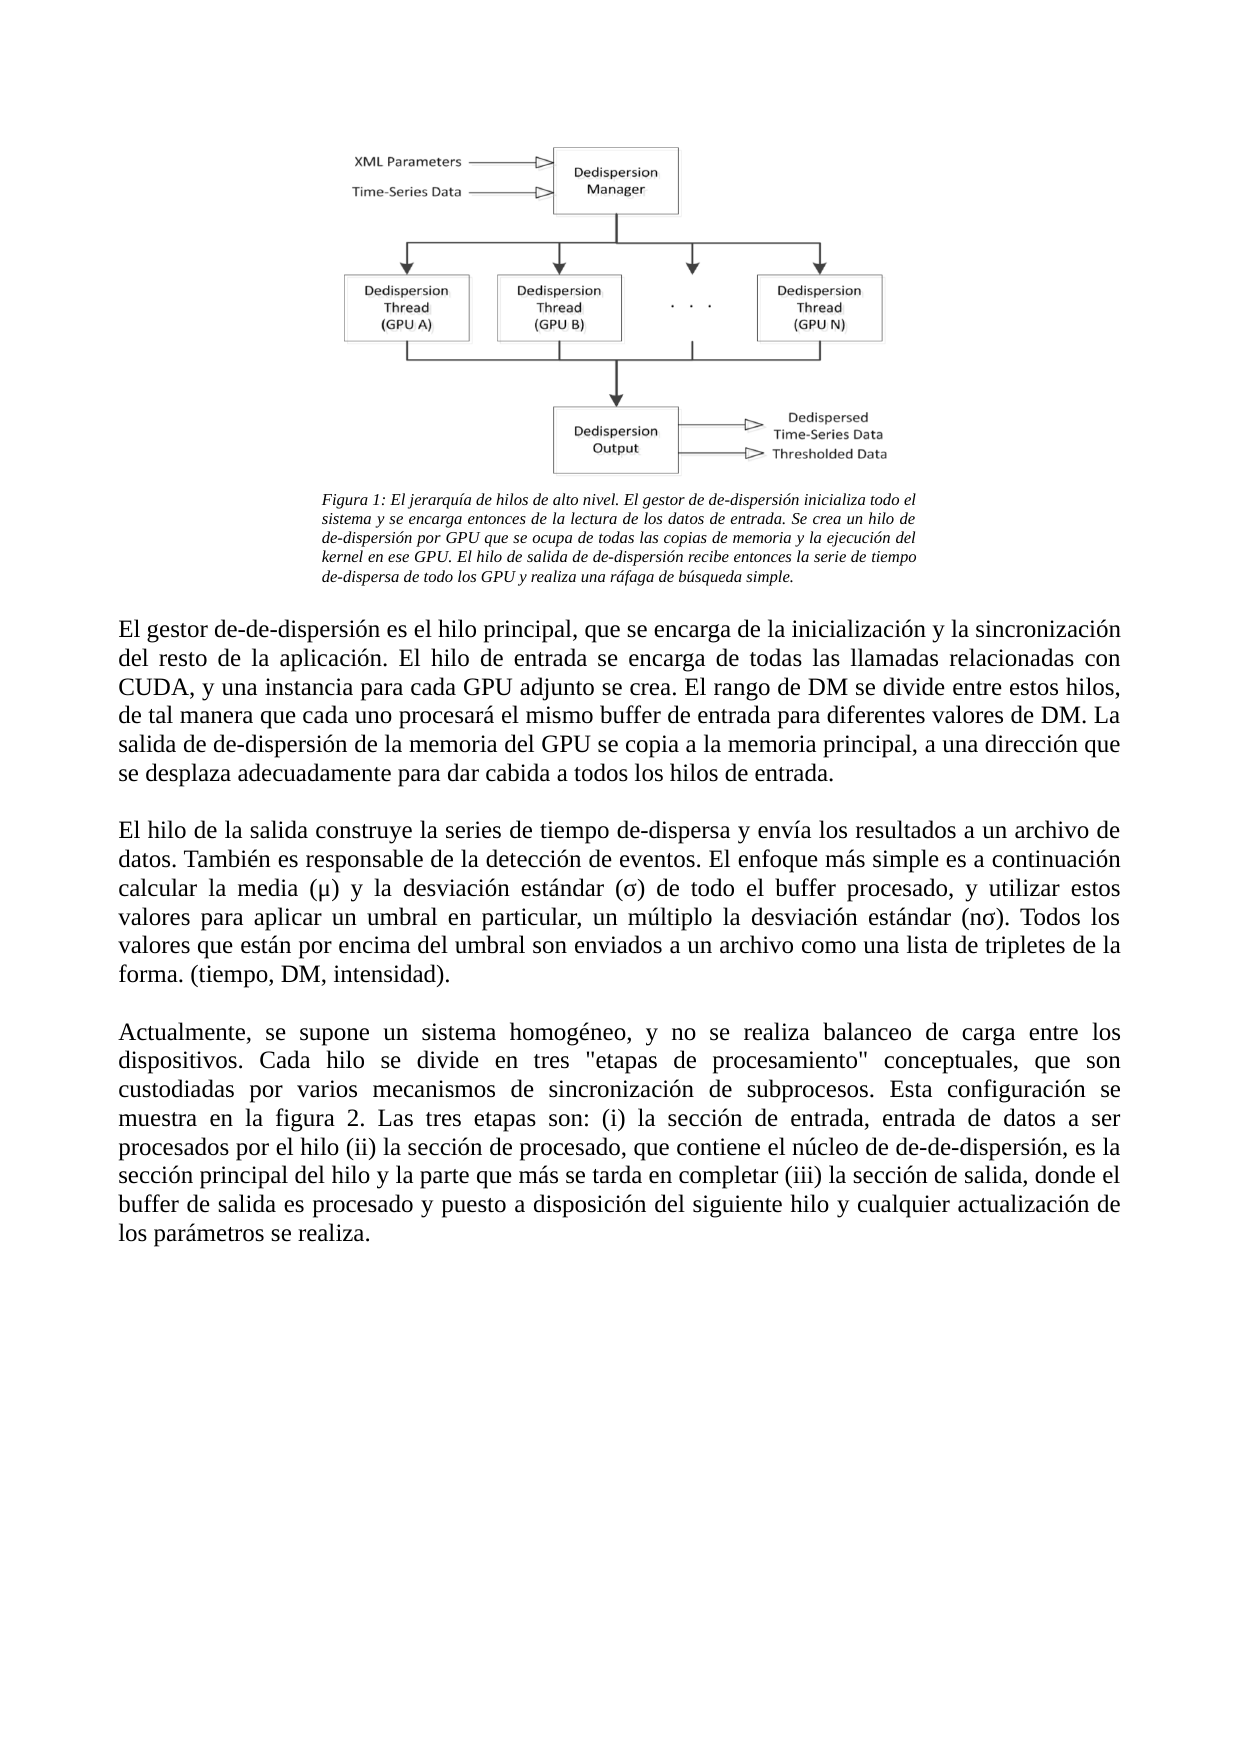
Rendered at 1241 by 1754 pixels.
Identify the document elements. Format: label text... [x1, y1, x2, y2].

text El gestor de-de-dispersión es el hilo principal, que se encarga de la inicialización y la sincronización del resto de la aplicación. El hilo de entrada se encarga de todas las llamadas relacionadas con CUDA, y una instancia para cada GPU adjunto se crea. El rango de DM se divide entre estos hilos, de tal manera que cada uno procesará el mismo buffer de entrada para diferentes valores de DM. La salida de de-dispersión de la memoria del GPU se copia a la memoria principal, a una dirección que se desplaza adecuadamente para dar cabida a todos los hilos de entrada. [118, 614, 1122, 787]
text El hilo de la salida construye la series de tiempo de-dispersa y envía los resultados a un archivo de datos. También es responsable de la detección de eventos. El enfoque más simple es a continuación calcular la media (μ) y la desviación estándar (σ) de todo el buffer procesado, y utilizar estos valores para aplicar un umbral en particular, un múltiplo la desviación estándar (nσ). Todos los valores que están por encima del umbral son enviados a un archivo como una lista de tripletes de la forma. (tiempo, DM, intensidad). [118, 816, 1122, 988]
picture [321, 130, 911, 487]
text Figura 1: El jerarquía de hilos de alto nivel. El gestor de de-dispersión inicializa todo el sistema y se encarga entonces de la lectura de los datos de entrada. Se crea un hilo de de-dispersión por GPU que se ocupa de todas las copias de memoria y la ejecución del kernel en ese GPU. El hilo de salida de de-dispersión recibe entonces la serie de tiempo de-dispersa de todo los GPU y realiza una ráfaga de búsqueda simple. [322, 131, 919, 586]
text Actualmente, se supone un sistema homogéneo, y no se realiza balanceo de carga entre los dispositivos. Cada hilo se divide en tres "etapas de procesamiento" conceptuales, que son custodiadas por varios mecanismos de sincronización de subprocesos. Esta configuración se muestra en la figura 2. Las tres etapas son: (i) la sección de entrada, entrada de datos a ser procesados por el hilo (ii) la sección de procesado, que contiene el núcleo de de-de-dispersión, es la sección principal del hilo y la parte que más se tarda en completar (iii) la sección de salida, donde el buffer de salida es procesado y puesto a disposición del siguiente hilo y cualquier actualización de los parámetros se realiza. [118, 1017, 1122, 1247]
